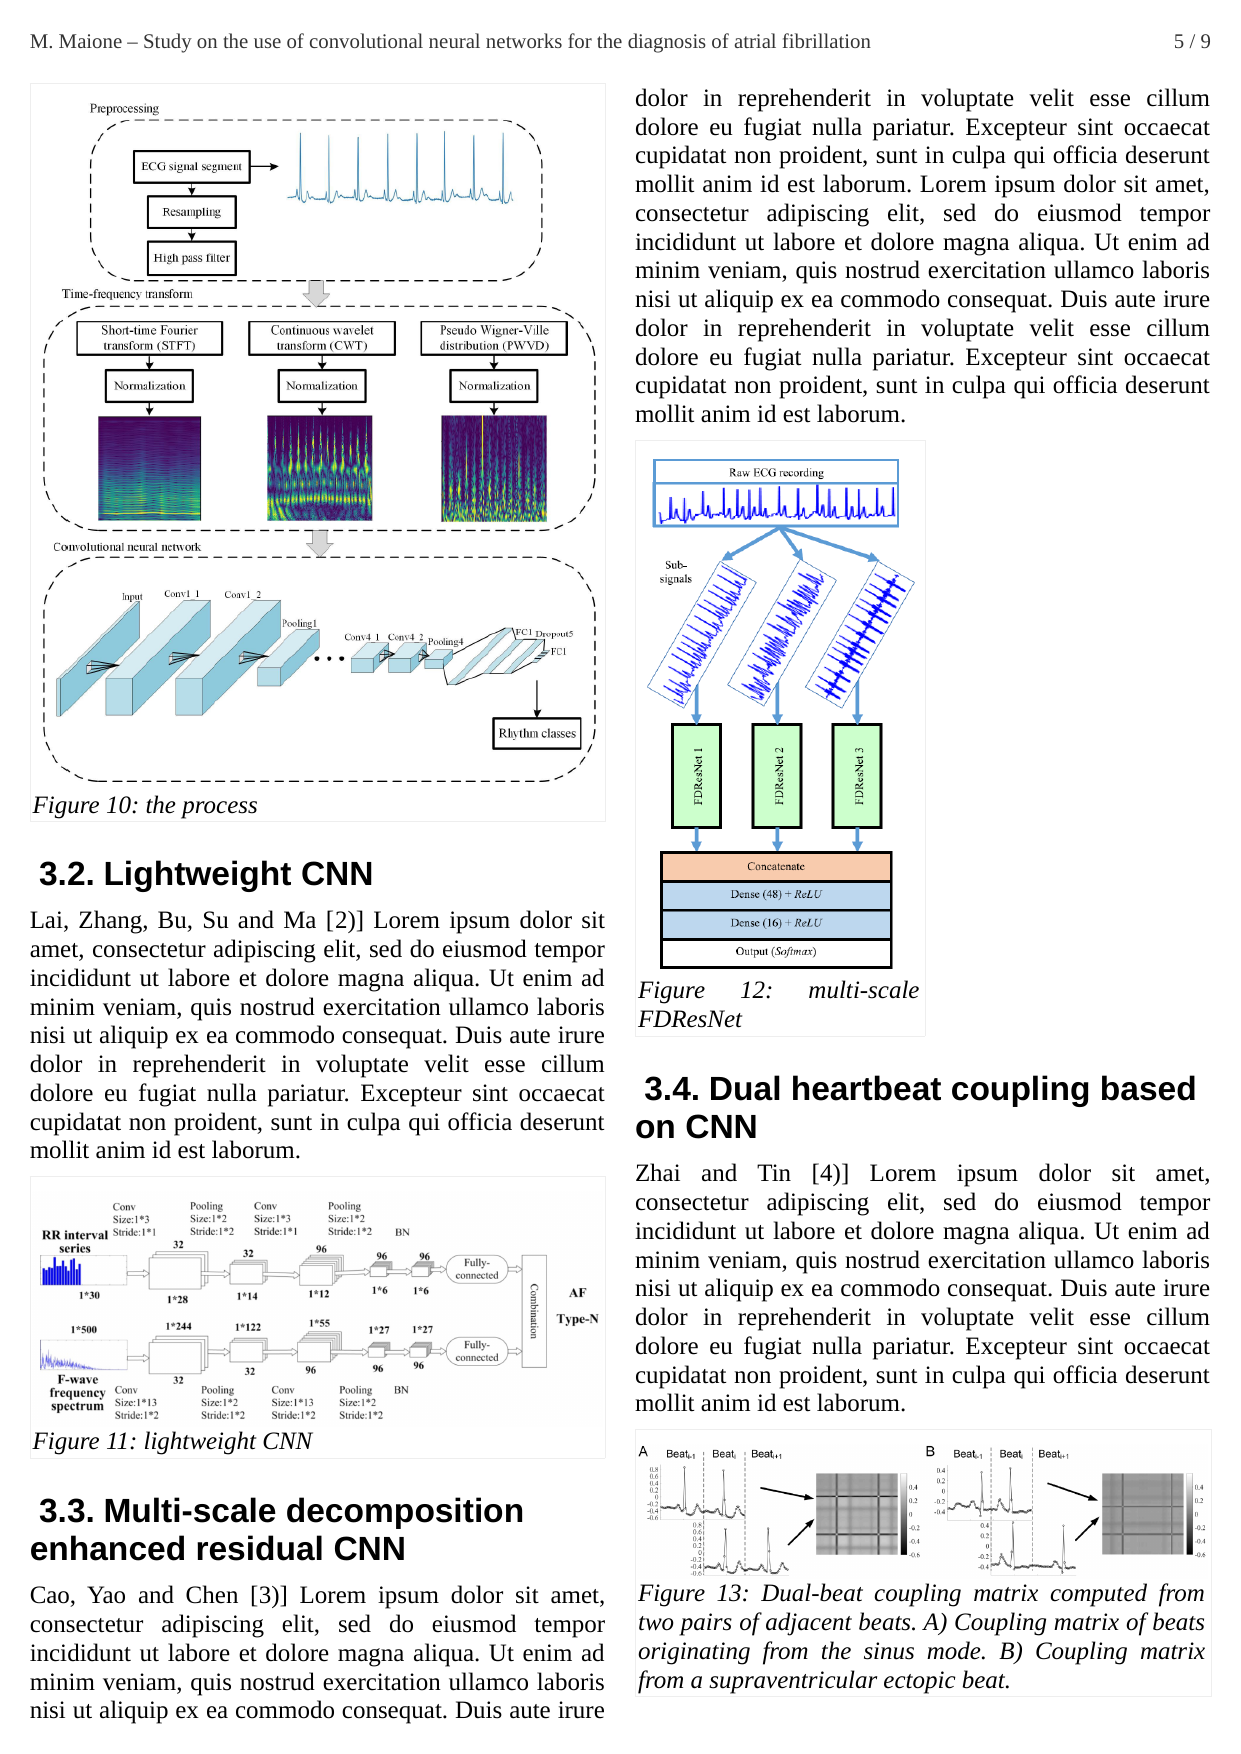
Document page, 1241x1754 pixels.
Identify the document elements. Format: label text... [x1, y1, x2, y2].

picture [32, 98, 603, 790]
text Figure 13: Dual-beat coupling matrix computed from two pairs of adjacent beats. A) Coupling matrix of beats originating from the sinus mode. B) Coupling matrix from a supraventricular ectopic beat. [638, 1579, 1208, 1693]
text Figure 12: multi-scale FDResNet [638, 976, 922, 1033]
subtitle Multi-scale decomposition enhanced residual CNN [29, 1491, 605, 1568]
picture [637, 455, 922, 976]
text Zhai and Tin [4] Lorem ipsum dolor sit amet, consectetur adipiscing elit, sed do eiusmod tempor incididunt ut labore et dolore magna aliqua. Ut enim ad minim veniam, quis nostrud exercitation ullamco laboris nisi ut aliquip ex ea commodo consequat. Duis aute irure dolor in reprehenderit in voluptate velit esse cillum dolore eu fugiat nulla pariatur. Excepteur sint occaecat cupidatat non proident, sunt in culpa qui officia deserunt mollit anim id est laborum. [635, 1158, 1211, 1417]
picture [637, 1444, 1208, 1579]
text Cao, Yao and Chen [3] Lorem ipsum dolor sit amet, consectetur adipiscing elit, sed do eiusmod tempor incididunt ut labore et dolore magna aliqua. Ut enim ad minim veniam, quis nostrud exercitation ullamco laboris nisi ut aliquip ex ea commodo consequat. Duis aute irure [29, 1580, 605, 1724]
subtitle Dual heartbeat coupling based on CNN [635, 1069, 1211, 1146]
text Figure 10: the process [32, 790, 602, 818]
text Lai, Zhang, Bu, Su and Ma [2] Lorem ipsum dolor sit amet, consectetur adipiscing elit, sed do eiusmod tempor incididunt ut labore et dolore magna aliqua. Ut enim ad minim veniam, quis nostrud exercitation ullamco laboris nisi ut aliquip ex ea commodo consequat. Duis aute irure dolor in reprehenderit in voluptate velit esse cillum dolore eu fugiat nulla pariatur. Excepteur sint occaecat cupidatat non proident, sunt in culpa qui officia deserunt mollit anim id est laborum. [29, 905, 605, 1164]
picture [32, 1191, 603, 1427]
subtitle Lightweight CNN [29, 854, 605, 893]
text dolor in reprehenderit in voluptate velit esse cillum dolore eu fugiat nulla pariatur. Excepteur sint occaecat cupidatat non proident, sunt in culpa qui officia deserunt mollit anim id est laborum. Lorem ipsum dolor sit amet, consectetur adipiscing elit, sed do eiusmod tempor incididunt ut labore et dolore magna aliqua. Ut enim ad minim veniam, quis nostrud exercitation ullamco laboris nisi ut aliquip ex ea commodo consequat. Duis aute irure dolor in reprehenderit in voluptate velit esse cillum dolore eu fugiat nulla pariatur. Excepteur sint occaecat cupidatat non proident, sunt in culpa qui officia deserunt mollit anim id est laborum. [635, 83, 1211, 428]
text Figure 11: lightweight CNN [32, 1427, 602, 1455]
